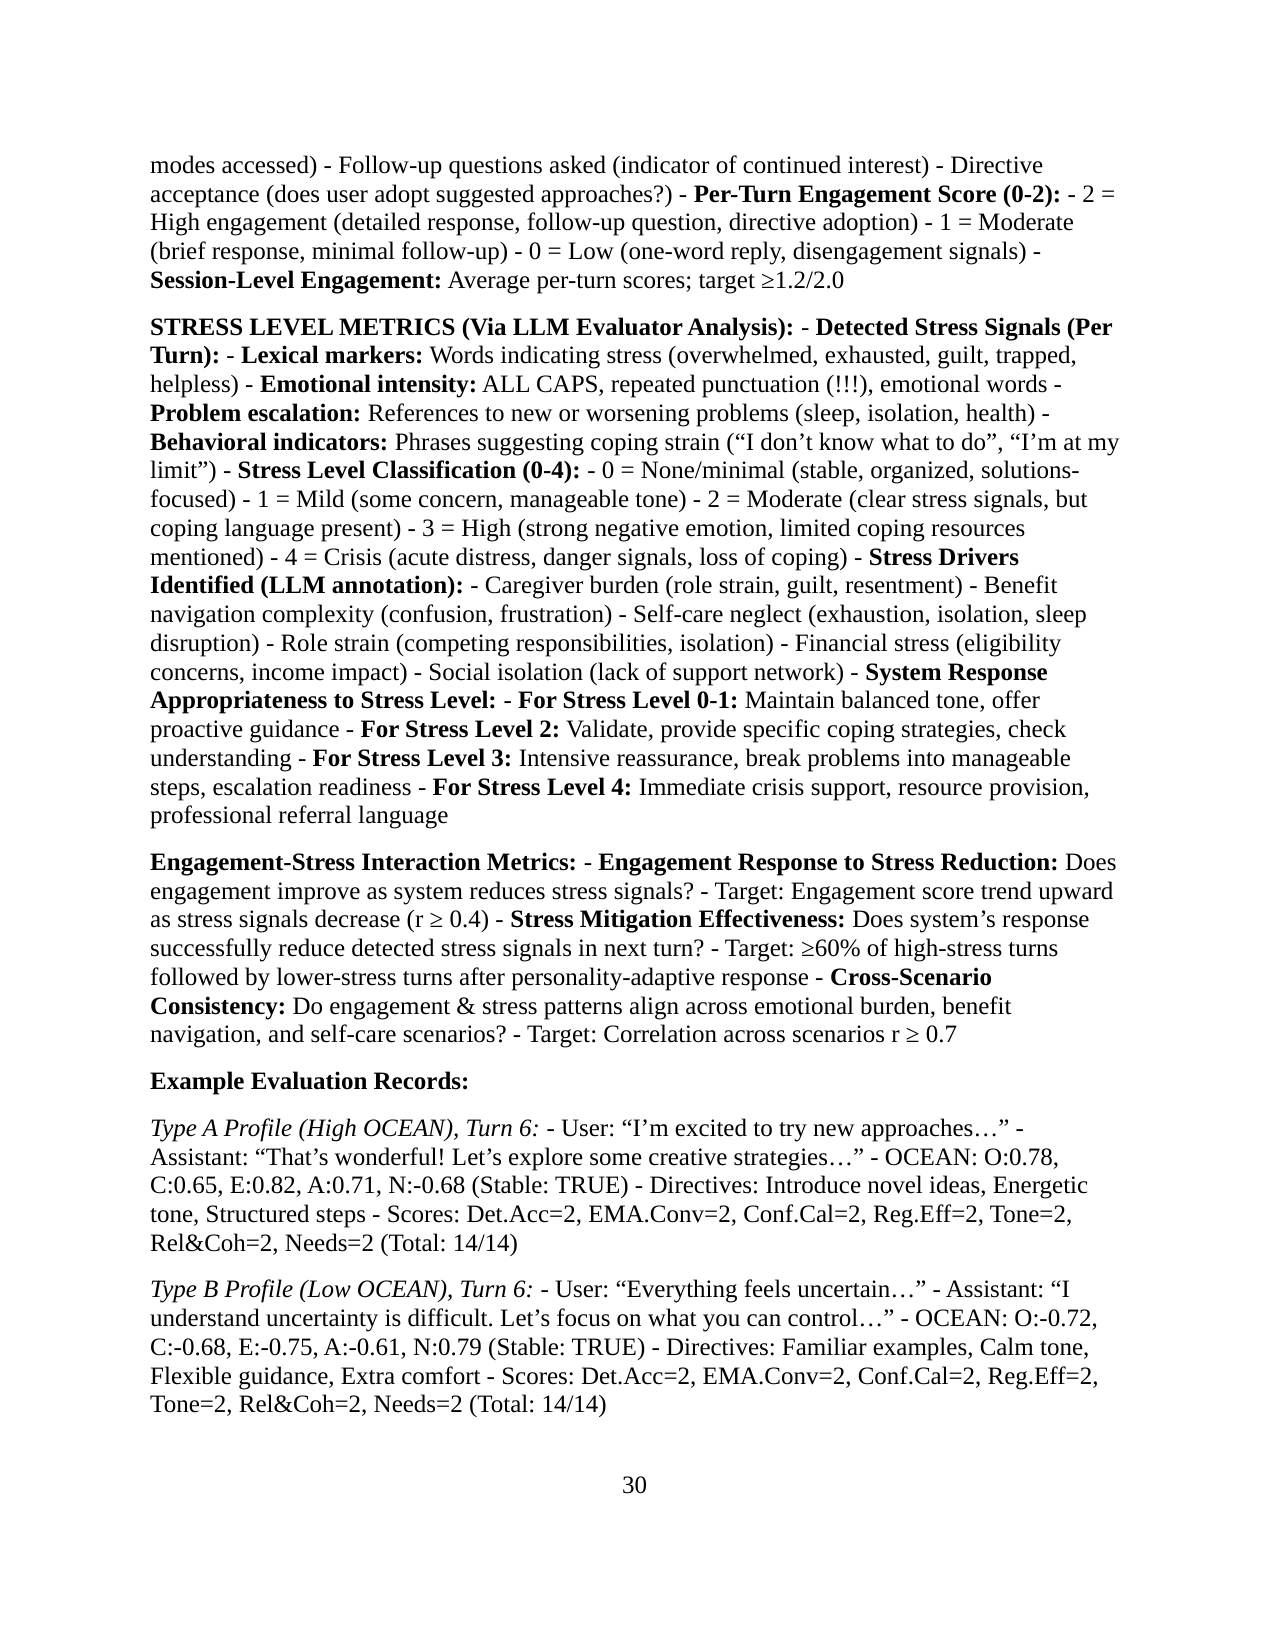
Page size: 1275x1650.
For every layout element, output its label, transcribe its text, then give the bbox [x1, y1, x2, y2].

text Type A Profile (High OCEAN), Turn 6: - User: “I’m excited to try new approaches…” - Assistant: “That’s wonderful! Let’s explore some creative strategies…” - OCEAN: O:0.78, C:0.65, E:0.82, A:0.71, N:-0.68 (Stable: TRUE) - Directives: Introduce novel ideas, Energetic tone, Structured steps - Scores: Det.Acc=2, EMA.Conv=2, Conf.Cal=2, Reg.Eff=2, Tone=2, Rel&Coh=2, Needs=2 (Total: 14/14) [150, 1113, 1125, 1257]
text Example Evaluation Records: [150, 1066, 1125, 1095]
text STRESS LEVEL METRICS (Via LLM Evaluator Analysis): - Detected Stress Signals (Per Turn): - Lexical markers: Words indicating stress (overwhelmed, exhausted, guilt, trapped, helpless) - Emotional intensity: ALL CAPS, repeated punctuation (!!!), emotional words - Problem escalation: References to new or worsening problems (sleep, isolation, health) - Behavioral indicators: Phrases suggesting coping strain (“I don’t know what to do”, “I’m at my limit”) - Stress Level Classification (0-4): - 0 = None/minimal (stable, organized, solutions-focused) - 1 = Mild (some concern, manageable tone) - 2 = Moderate (clear stress signals, but coping language present) - 3 = High (strong negative emotion, limited coping resources mentioned) - 4 = Crisis (acute distress, danger signals, loss of coping) - Stress Drivers Identified (LLM annotation): - Caregiver burden (role strain, guilt, resentment) - Benefit navigation complexity (confusion, frustration) - Self-care neglect (exhaustion, isolation, sleep disruption) - Role strain (competing responsibilities, isolation) - Financial stress (eligibility concerns, income impact) - Social isolation (lack of support network) - System Response Appropriateness to Stress Level: - For Stress Level 0-1: Maintain balanced tone, offer proactive guidance - For Stress Level 2: Validate, provide specific coping strategies, check understanding - For Stress Level 3: Intensive reassurance, break problems into manageable steps, escalation readiness - For Stress Level 4: Immediate crisis support, resource provision, professional referral language [150, 312, 1125, 829]
text Type B Profile (Low OCEAN), Turn 6: - User: “Everything feels uncertain…” - Assistant: “I understand uncertainty is difficult. Let’s focus on what you can control…” - OCEAN: O:-0.72, C:-0.68, E:-0.75, A:-0.61, N:0.79 (Stable: TRUE) - Directives: Familiar examples, Calm tone, Flexible guidance, Extra comfort - Scores: Det.Acc=2, EMA.Conv=2, Conf.Cal=2, Reg.Eff=2, Tone=2, Rel&Coh=2, Needs=2 (Total: 14/14) [150, 1274, 1125, 1418]
text modes accessed) - Follow-up questions asked (indicator of continued interest) - Directive acceptance (does user adopt suggested approaches?) - Per-Turn Engagement Score (0-2): - 2 = High engagement (detailed response, follow-up question, directive adoption) - 1 = Moderate (brief response, minimal follow-up) - 0 = Low (one-word reply, disengagement signals) - Session-Level Engagement: Average per-turn scores; target ≥1.2/2.0 [150, 150, 1125, 294]
text Engagement-Stress Interaction Metrics: - Engagement Response to Stress Reduction: Does engagement improve as system reduces stress signals? - Target: Engagement score trend upward as stress signals decrease (r ≥ 0.4) - Stress Mitigation Effectiveness: Does system’s response successfully reduce detected stress signals in next turn? - Target: ≥60% of high-stress turns followed by lower-stress turns after personality-adaptive response - Cross-Scenario Consistency: Do engagement & stress patterns align across emotional burden, benefit navigation, and self-care scenarios? - Target: Correlation across scenarios r ≥ 0.7 [150, 847, 1125, 1048]
